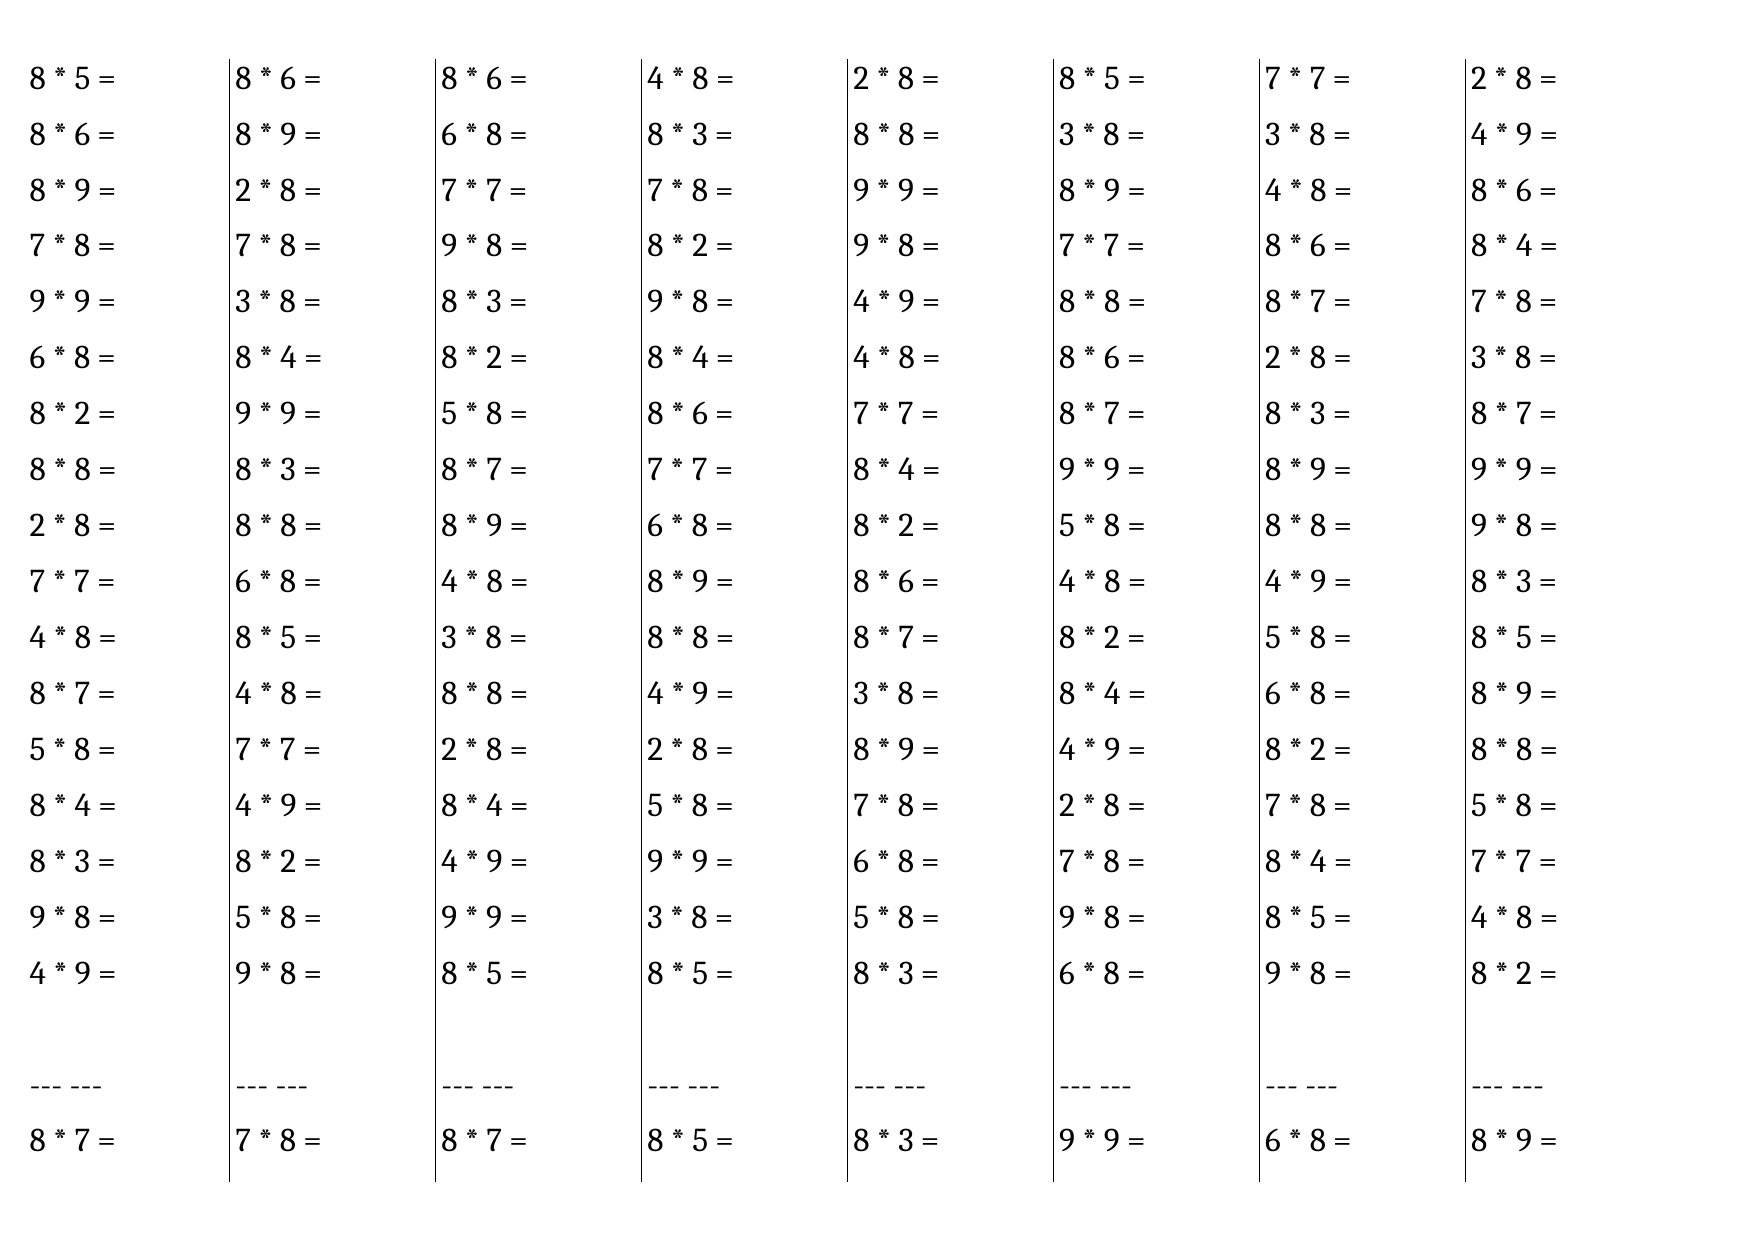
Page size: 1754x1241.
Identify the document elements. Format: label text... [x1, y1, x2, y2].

text 8 * 2 = [647, 227, 841, 265]
text 9 * 8 = [853, 227, 1047, 265]
text 8 * 9 = [29, 171, 223, 209]
text 4 * 8 = [1471, 898, 1665, 936]
text 8 * 9 = [441, 507, 635, 545]
text 4 * 9 = [441, 842, 635, 881]
text 9 * 8 = [1265, 954, 1459, 992]
text 4 * 8 = [235, 674, 429, 713]
text 7 * 7 = [1471, 842, 1665, 881]
text --- --- [1471, 1066, 1665, 1104]
text 4 * 9 = [853, 283, 1047, 321]
text 8 * 4 = [647, 339, 841, 377]
text 7 * 8 = [1471, 283, 1665, 321]
text 3 * 8 = [1471, 339, 1665, 377]
text 4 * 9 = [235, 786, 429, 824]
text 2 * 8 = [1471, 59, 1665, 97]
text 7 * 7 = [235, 730, 429, 769]
text 7 * 8 = [853, 786, 1047, 824]
text 8 * 5 = [235, 618, 429, 657]
text 5 * 8 = [853, 898, 1047, 936]
text 8 * 7 = [1265, 283, 1459, 321]
text 8 * 4 = [441, 786, 635, 824]
text --- --- [647, 1066, 841, 1104]
text 4 * 9 = [1265, 562, 1459, 601]
text 8 * 3 = [853, 954, 1047, 992]
text 9 * 9 = [1059, 451, 1253, 489]
text 7 * 7 = [29, 562, 223, 601]
text 9 * 8 = [1059, 898, 1253, 936]
text 9 * 9 = [235, 395, 429, 433]
text 6 * 8 = [647, 507, 841, 545]
text 8 * 5 = [1265, 898, 1459, 936]
text 8 * 4 = [853, 451, 1047, 489]
text 9 * 8 = [235, 954, 429, 992]
text 8 * 6 = [235, 59, 429, 97]
text 2 * 8 = [647, 730, 841, 769]
text 8 * 4 = [235, 339, 429, 377]
text 8 * 4 = [1265, 842, 1459, 881]
text --- --- [235, 1066, 429, 1104]
text 8 * 2 = [235, 842, 429, 881]
text 8 * 8 = [853, 115, 1047, 153]
text --- --- [1059, 1066, 1253, 1104]
text 8 * 9 = [1471, 674, 1665, 713]
text 8 * 7 = [441, 1122, 635, 1160]
text 9 * 9 = [1059, 1122, 1253, 1160]
text 7 * 7 = [853, 395, 1047, 433]
text 8 * 5 = [1059, 59, 1253, 97]
text 8 * 5 = [1471, 618, 1665, 657]
text 2 * 8 = [1059, 786, 1253, 824]
text 2 * 8 = [853, 59, 1047, 97]
text 9 * 9 = [29, 283, 223, 321]
text 5 * 8 = [1265, 618, 1459, 657]
text 7 * 8 = [235, 227, 429, 265]
text 5 * 8 = [235, 898, 429, 936]
text 6 * 8 = [1059, 954, 1253, 992]
text 7 * 8 = [1059, 842, 1253, 881]
text 4 * 8 = [441, 562, 635, 601]
text 3 * 8 = [647, 898, 841, 936]
text 7 * 8 = [235, 1122, 429, 1160]
text 8 * 9 = [1265, 451, 1459, 489]
text 8 * 6 = [853, 562, 1047, 601]
text 3 * 8 = [235, 283, 429, 321]
text 8 * 6 = [647, 395, 841, 433]
text 5 * 8 = [647, 786, 841, 824]
text 8 * 7 = [1059, 395, 1253, 433]
text 6 * 8 = [853, 842, 1047, 881]
text 8 * 2 = [853, 507, 1047, 545]
text 7 * 8 = [647, 171, 841, 209]
text 8 * 6 = [1059, 339, 1253, 377]
text 8 * 9 = [853, 730, 1047, 769]
text 8 * 9 = [1471, 1122, 1665, 1160]
text 8 * 2 = [1059, 618, 1253, 657]
text 9 * 8 = [441, 227, 635, 265]
text 2 * 8 = [441, 730, 635, 769]
text 8 * 8 = [1059, 283, 1253, 321]
text 8 * 3 = [1265, 395, 1459, 433]
text 9 * 9 = [1471, 451, 1665, 489]
text 8 * 8 = [235, 507, 429, 545]
text --- --- [441, 1066, 635, 1104]
text 5 * 8 = [29, 730, 223, 769]
text 7 * 7 = [647, 451, 841, 489]
text 8 * 3 = [853, 1122, 1047, 1160]
text 2 * 8 = [1265, 339, 1459, 377]
text 4 * 9 = [29, 954, 223, 992]
text 8 * 3 = [441, 283, 635, 321]
text 8 * 2 = [29, 395, 223, 433]
text 9 * 9 = [853, 171, 1047, 209]
text 8 * 3 = [1471, 562, 1665, 601]
text 8 * 8 = [441, 674, 635, 713]
text 9 * 9 = [647, 842, 841, 881]
text 8 * 7 = [853, 618, 1047, 657]
text 8 * 2 = [1265, 730, 1459, 769]
text 4 * 9 = [1471, 115, 1665, 153]
text 3 * 8 = [441, 618, 635, 657]
text 8 * 6 = [1265, 227, 1459, 265]
text 6 * 8 = [29, 339, 223, 377]
text 8 * 2 = [1471, 954, 1665, 992]
text --- --- [1265, 1066, 1459, 1104]
text 6 * 8 = [441, 115, 635, 153]
text 2 * 8 = [29, 507, 223, 545]
text 8 * 5 = [647, 1122, 841, 1160]
text 9 * 8 = [1471, 507, 1665, 545]
text 4 * 9 = [1059, 730, 1253, 769]
text 8 * 8 = [1471, 730, 1665, 769]
text 7 * 7 = [1059, 227, 1253, 265]
text 8 * 8 = [647, 618, 841, 657]
text 5 * 8 = [1059, 507, 1253, 545]
text 7 * 7 = [441, 171, 635, 209]
text 8 * 7 = [441, 451, 635, 489]
text 8 * 4 = [1059, 674, 1253, 713]
text 7 * 7 = [1265, 59, 1459, 97]
text 2 * 8 = [235, 171, 429, 209]
text 8 * 9 = [647, 562, 841, 601]
text 6 * 8 = [235, 562, 429, 601]
text 8 * 6 = [441, 59, 635, 97]
text 9 * 9 = [441, 898, 635, 936]
text 4 * 9 = [647, 674, 841, 713]
text 8 * 2 = [441, 339, 635, 377]
text 8 * 5 = [647, 954, 841, 992]
text 8 * 9 = [235, 115, 429, 153]
text 4 * 8 = [853, 339, 1047, 377]
text 8 * 9 = [1059, 171, 1253, 209]
text 4 * 8 = [1059, 562, 1253, 601]
text 6 * 8 = [1265, 674, 1459, 713]
text 7 * 8 = [1265, 786, 1459, 824]
text 8 * 6 = [29, 115, 223, 153]
text --- --- [853, 1066, 1047, 1104]
text 9 * 8 = [647, 283, 841, 321]
text 4 * 8 = [1265, 171, 1459, 209]
text 8 * 7 = [29, 1122, 223, 1160]
text 8 * 6 = [1471, 171, 1665, 209]
text 3 * 8 = [1059, 115, 1253, 153]
text 7 * 8 = [29, 227, 223, 265]
text 5 * 8 = [441, 395, 635, 433]
text 4 * 8 = [29, 618, 223, 657]
text --- --- [29, 1066, 223, 1104]
text 8 * 3 = [29, 842, 223, 881]
text 8 * 4 = [1471, 227, 1665, 265]
text 6 * 8 = [1265, 1122, 1459, 1160]
text 5 * 8 = [1471, 786, 1665, 824]
text 8 * 7 = [29, 674, 223, 713]
text 3 * 8 = [1265, 115, 1459, 153]
text 4 * 8 = [647, 59, 841, 97]
text 8 * 8 = [1265, 507, 1459, 545]
text 8 * 7 = [1471, 395, 1665, 433]
text 8 * 3 = [235, 451, 429, 489]
text 8 * 5 = [29, 59, 223, 97]
text 8 * 4 = [29, 786, 223, 824]
text 8 * 8 = [29, 451, 223, 489]
text 3 * 8 = [853, 674, 1047, 713]
text 8 * 3 = [647, 115, 841, 153]
text 9 * 8 = [29, 898, 223, 936]
text 8 * 5 = [441, 954, 635, 992]
